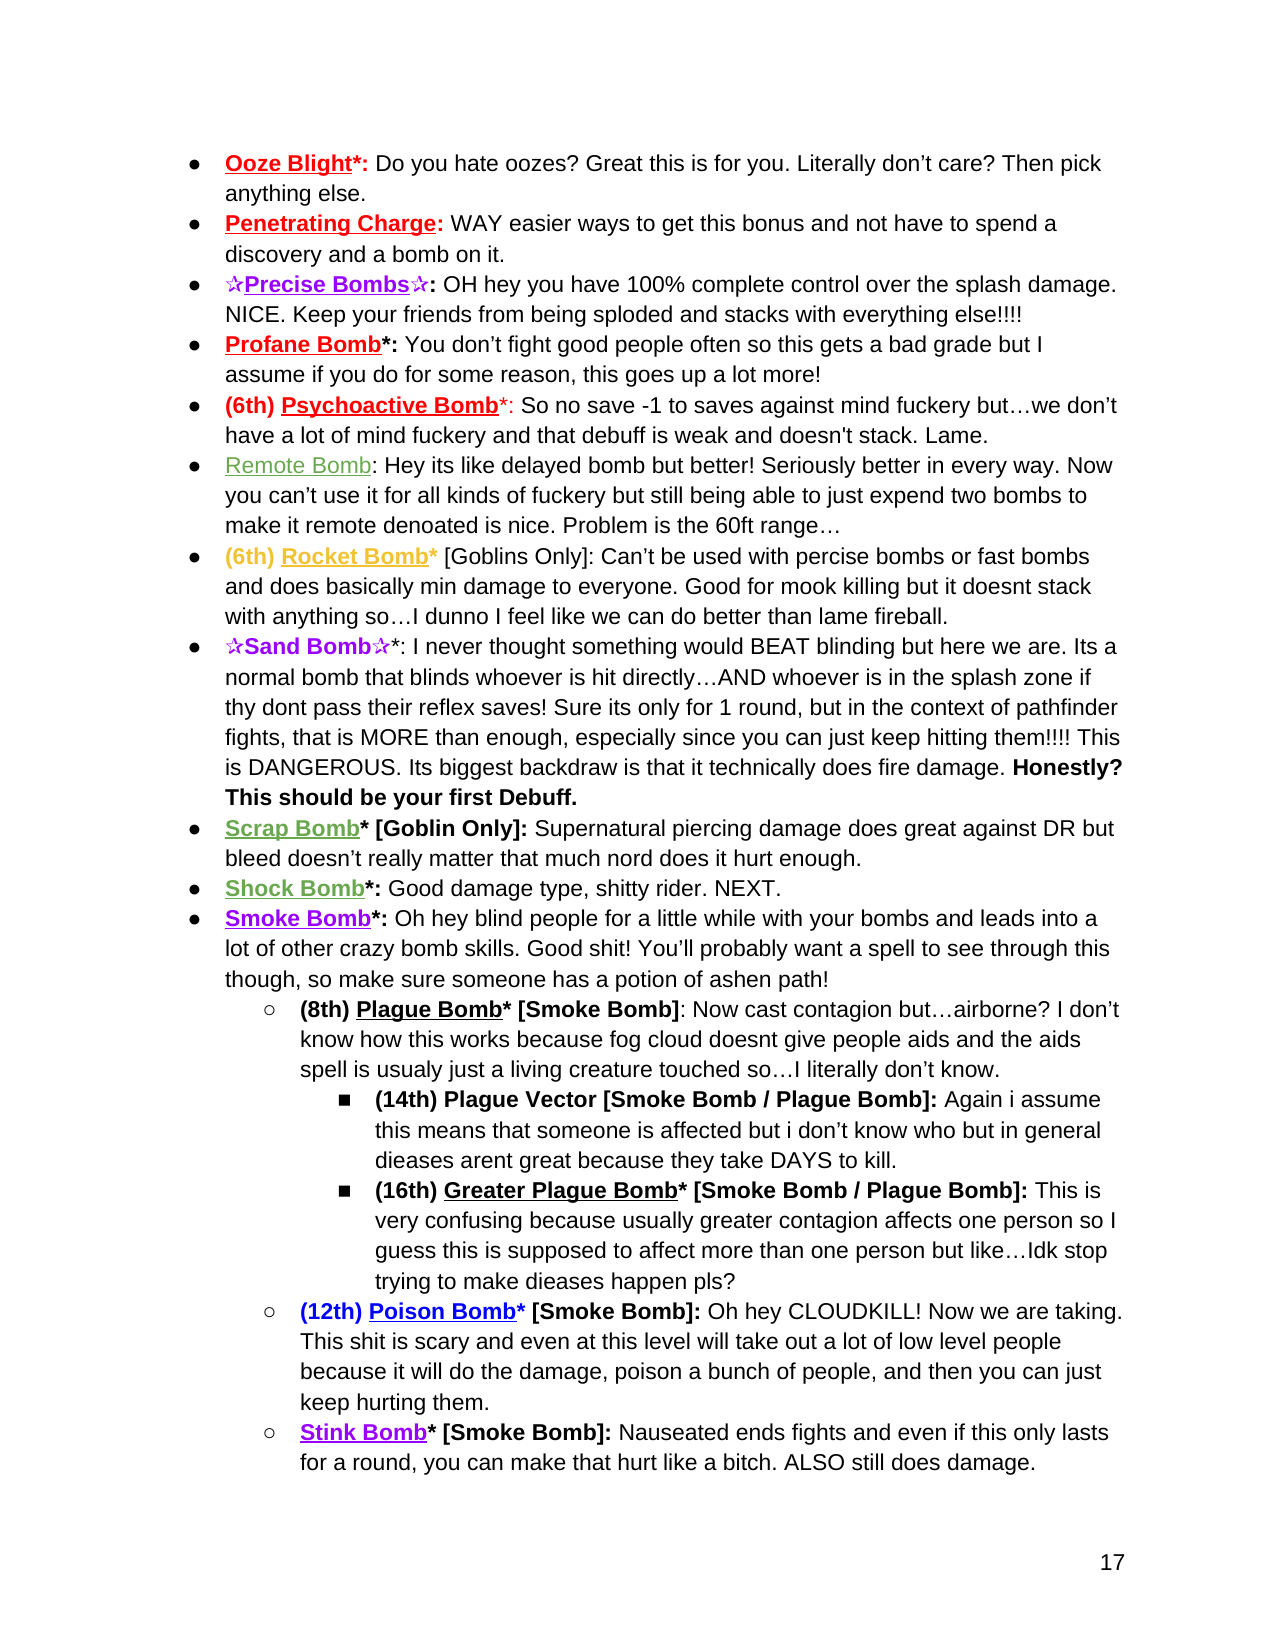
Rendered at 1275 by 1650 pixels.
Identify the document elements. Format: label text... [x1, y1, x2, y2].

list Penetrating Charge: WAY easier ways to get this bonus and not have to spend a discovery and a bomb on it. [187, 210, 1125, 267]
list Stink Bomb* [Smoke Bomb]: Nauseated ends fights and even if this only lasts for a round, you can make that hurt like a bitch. ALSO still does damage. [262, 1419, 1125, 1475]
list (14th) Plague Vector [Smoke Bomb / Plague Bomb]: Again i assume this means that someone is affected but i don’t know who but in general dieases arent great because they take DAYS to kill. [337, 1086, 1125, 1173]
list (6th) Psychoactive Bomb*: So no save -1 to saves against mind fuckery but…we don’t have a lot of mind fuckery and that debuff is weak and doesn't stack. Lame. [187, 392, 1125, 448]
list (8th) Plague Bomb* [Smoke Bomb]: Now cast contagion but…airborne? I don’t know how this works because fog cloud doesnt give people aids and the aids spell is usualy just a living creature touched so…I literally don’t know. [262, 996, 1125, 1083]
list Shock Bomb*: Good damage type, shitty rider. NEXT. [187, 875, 1125, 901]
list Smoke Bomb*: Oh hey blind people for a little while with your bombs and leads into a lot of other crazy bomb skills. Good shit! You’ll probably want a spell to see through this though, so make sure someone has a potion of ashen path! [187, 905, 1125, 992]
list ✰Precise Bombs✰: OH hey you have 100% complete control over the splash damage. NICE. Keep your friends from being sploded and stacks with everything else!!!! [187, 271, 1125, 327]
list (16th) Greater Plague Bomb* [Smoke Bomb / Plague Bomb]: This is very confusing because usually greater contagion affects one person so I guess this is supposed to affect more than one person but like…Idk stop trying to make dieases happen pls? [337, 1177, 1125, 1294]
list Scrap Bomb* [Goblin Only]: Supernatural piercing damage does great against DR but bleed doesn’t really matter that much nord does it hurt enough. [187, 814, 1125, 871]
list (6th) Rocket Bomb* [Goblins Only]: Can’t be used with percise bombs or fast bombs and does basically min damage to everyone. Good for mook killing but it doesnt stack with anything so…I dunno I feel like we can do better than lame fireball. [187, 543, 1125, 629]
list Profane Bomb*: You don’t fight good people often so this gets a bad grade but I assume if you do for some reason, this goes up a lot more! [187, 331, 1125, 388]
list Remote Bomb: Hey its like delayed bomb but better! Seriously better in every way. Now you can’t use it for all kinds of fuckery but still being able to just expend two bombs to make it remote denoated is nice. Problem is the 60ft range… [187, 452, 1125, 539]
list Ooze Blight*: Do you hate oozes? Great this is for you. Literally don’t care? Then pick anything else. [187, 150, 1125, 207]
list ✰Sand Bomb✰*: I never thought something would BEAT blinding but here we are. Its a normal bomb that blinds whoever is hit directly…AND whoever is in the splash zone if thy dont pass their reflex saves! Sure its only for 1 round, but in the context of pathfinder fights, that is MORE than enough, especially since you can just keep hitting them!!!! This is DANGEROUS. Its biggest backdraw is that it technically does fire damage. Honestly? This should be your first Debuff. [187, 633, 1125, 811]
list (12th) Poison Bomb* [Smoke Bomb]: Oh hey CLOUDKILL! Now we are taking. This shit is scary and even at this level will take out a lot of low level people because it will do the damage, poison a bunch of people, and then you can just keep hurting them. [262, 1298, 1125, 1415]
